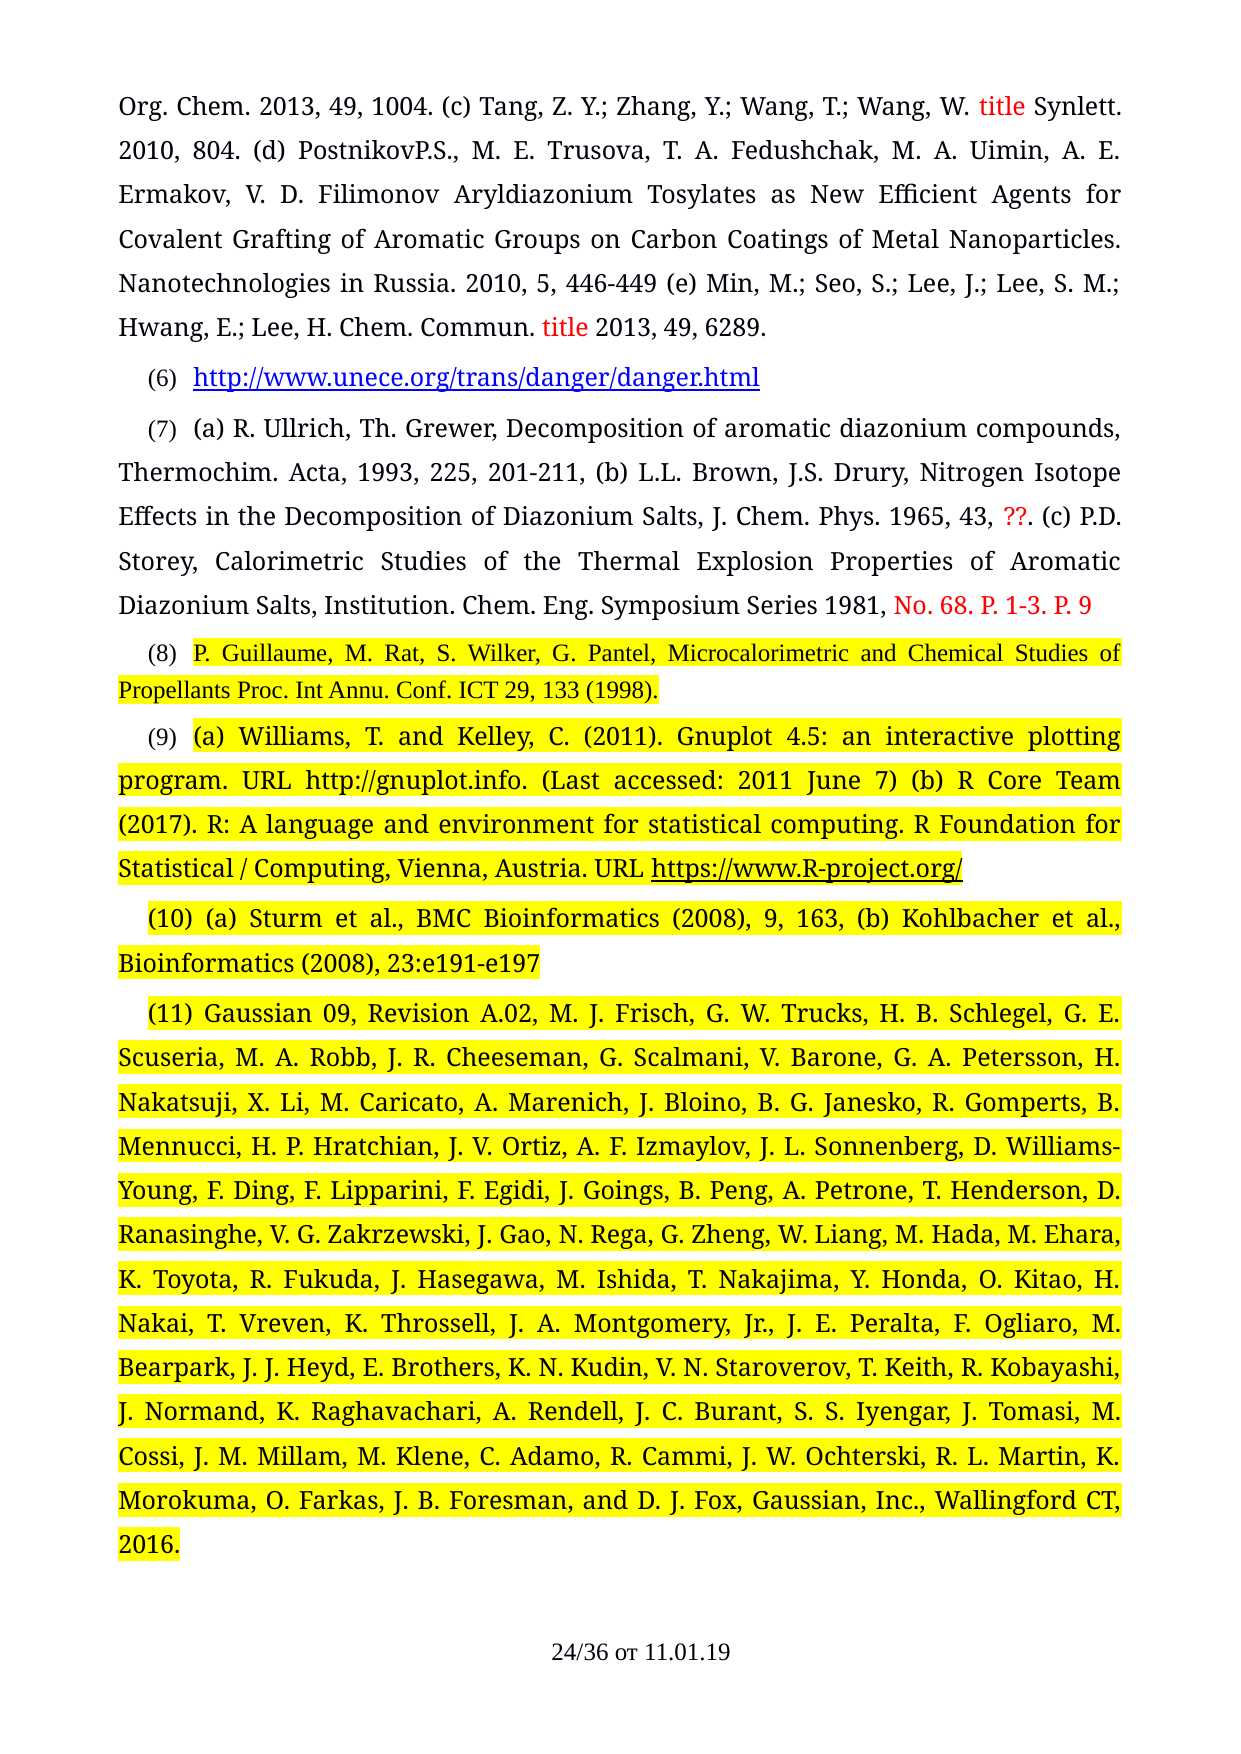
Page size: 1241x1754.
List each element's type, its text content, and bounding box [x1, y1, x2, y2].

list (a) Williams, T. and Kelley, C. (2011). Gnuplot 4.5: an interactive plotting program. URL http://gnuplot.info. (Last accessed: 2011 June 7) (b) R Core Team (2017). R: A language and environment for statistical computing. R Foundation for Statistical / Computing, Vienna, Austria. URL https://www.R-project.org/ [118, 718, 1122, 885]
list (a) R. Ullrich, Th. Grewer, Decomposition of aromatic diazonium compounds, Thermochim. Acta, 1993, 225, 201-211, (b) L.L. Brown, J.S. Drury, Nitrogen Isotope Effects in the Decomposition of Diazonium Salts, J. Chem. Phys. 1965, 43, ??. (c) P.D. Storey, Calorimetric Studies of the Thermal Explosion Properties of Aromatic Diazonium Salts, Institution. Chem. Eng. Symposium Series 1981, No. 68. P. 1-3. P. 9 [118, 410, 1122, 621]
list http://www.unece.org/trans/danger/danger.html [118, 360, 1122, 394]
list (a) Sturm et al., BMC Bioinformatics (2008), 9, 163, (b) Kohlbacher et al., Bioinformatics (2008), 23:e191-e197 [118, 901, 1122, 979]
list P. Guillaume, M. Rat, S. Wilker, G. Pantel, Microcalorimetric and Chemical Studies of Propellants Proc. Int Annu. Conf. ICT 29, 133 (1998). [118, 638, 1122, 704]
list Gaussian 09, Revision A.02, M. J. Frisch, G. W. Trucks, H. B. Schlegel, G. E. Scuseria, M. A. Robb, J. R. Cheeseman, G. Scalmani, V. Barone, G. A. Petersson, H. Nakatsuji, X. Li, M. Caricato, A. Marenich, J. Bloino, B. G. Janesko, R. Gomperts, B. Mennucci, H. P. Hratchian, J. V. Ortiz, A. F. Izmaylov, J. L. Sonnenberg, D. Williams-Young, F. Ding, F. Lipparini, F. Egidi, J. Goings, B. Peng, A. Petrone, T. Henderson, D. Ranasinghe, V. G. Zakrzewski, J. Gao, N. Rega, G. Zheng, W. Liang, M. Hada, M. Ehara, K. Toyota, R. Fukuda, J. Hasegawa, M. Ishida, T. Nakajima, Y. Honda, O. Kitao, H. Nakai, T. Vreven, K. Throssell, J. A. Montgomery, Jr., J. E. Peralta, F. Ogliaro, M. Bearpark, J. J. Heyd, E. Brothers, K. N. Kudin, V. N. Staroverov, T. Keith, R. Kobayashi, J. Normand, K. Raghavachari, A. Rendell, J. C. Burant, S. S. Iyengar, J. Tomasi, M. Cossi, J. M. Millam, M. Klene, C. Adamo, R. Cammi, J. W. Ochterski, R. L. Martin, K. Morokuma, O. Farkas, J. B. Foresman, and D. J. Fox, Gaussian, Inc., Wallingford CT, 2016. [118, 996, 1122, 1561]
list Org. Chem. 2013, 49, 1004. (c) Tang, Z. Y.; Zhang, Y.; Wang, T.; Wang, W. title Synlett. 2010, 804. (d) PostnikovP.S., M. E. Trusova, T. A. Fedushchak, M. A. Uimin, A. E. Ermakov, V. D. Filimonov Aryldiazonium Tosylates as New Efficient Agents for Covalent Grafting of Aromatic Groups on Carbon Coatings of Metal Nanoparticles. Nanotechnologies in Russia. 2010, 5, 446-449 (e) Min, M.; Seo, S.; Lee, J.; Lee, S. M.; Hwang, E.; Lee, H. Chem. Commun. title 2013, 49, 6289. [118, 88, 1122, 344]
